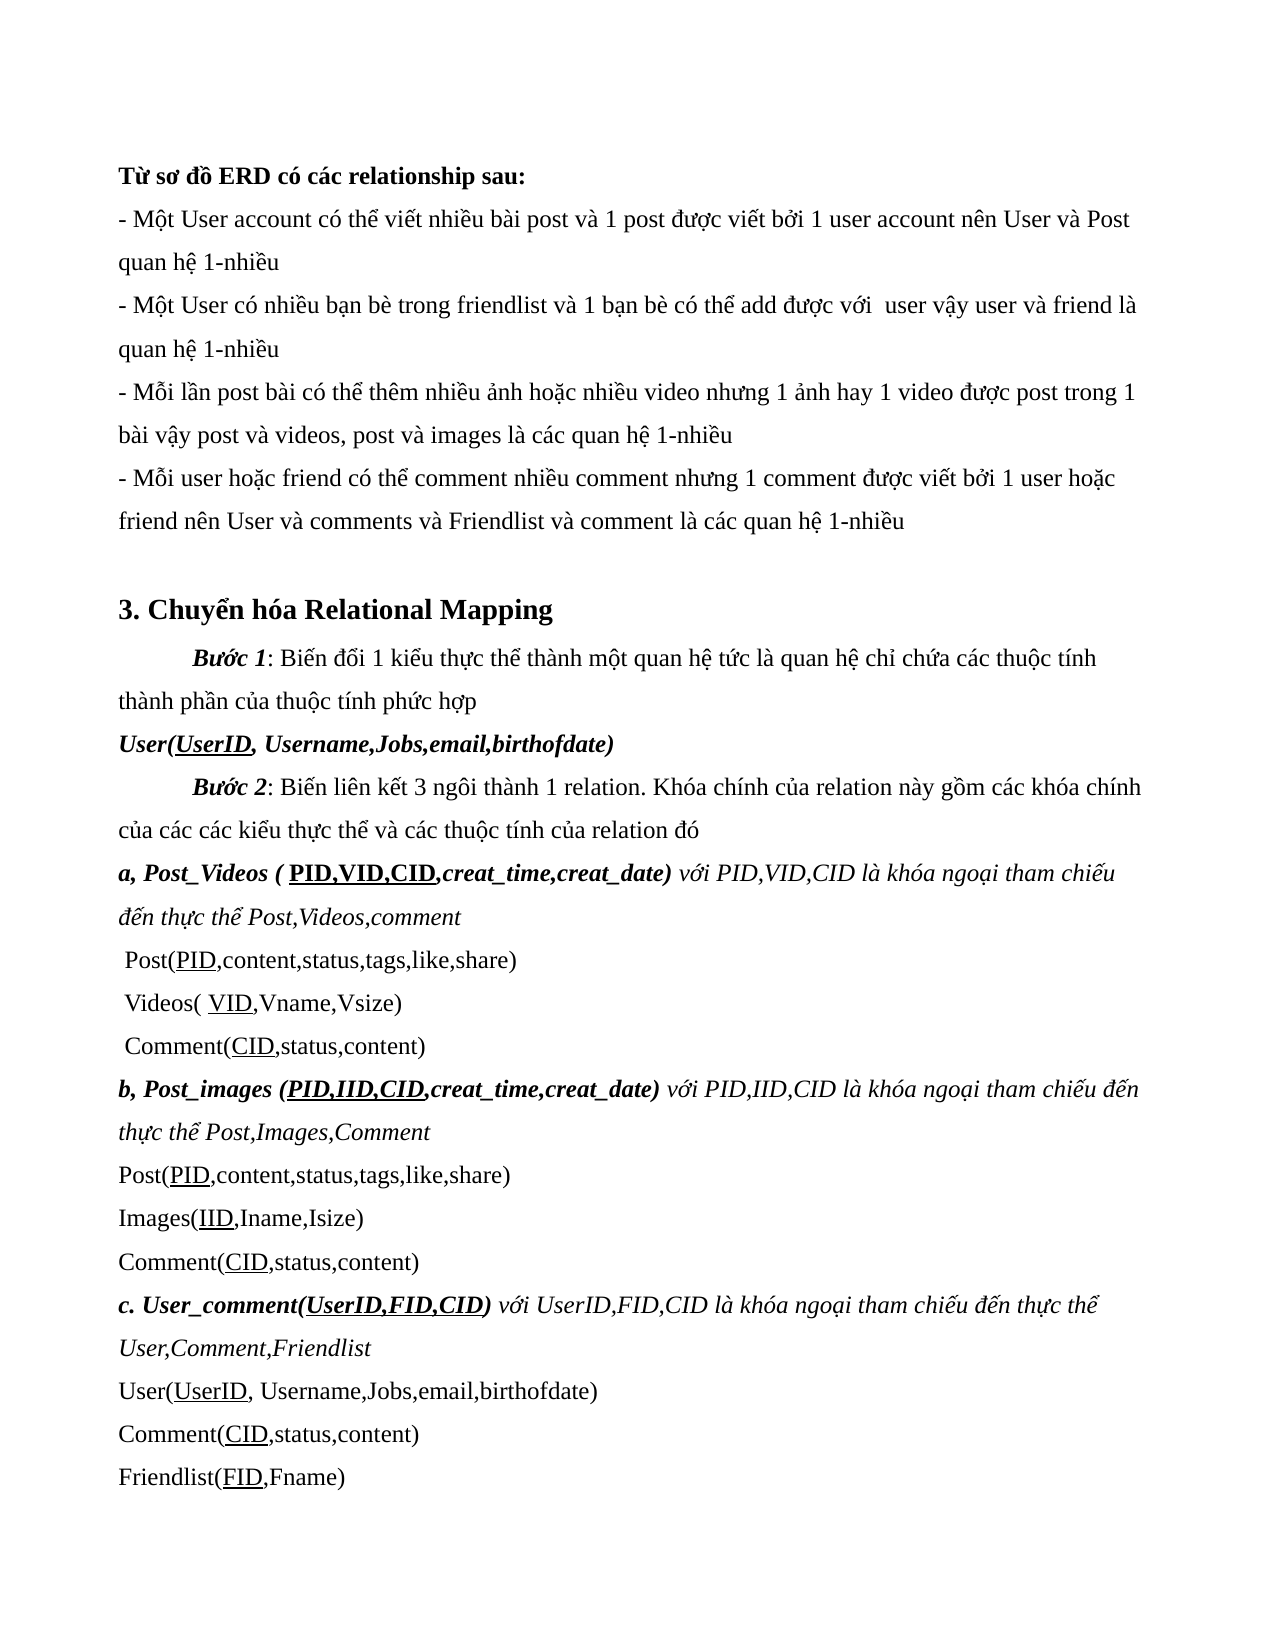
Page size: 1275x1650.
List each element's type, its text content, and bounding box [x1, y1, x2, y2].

text User(UserID, Username,Jobs,email,birthofdate) [118, 1376, 1157, 1405]
text Friendlist(FID,Fname) [118, 1462, 1157, 1491]
text User(UserID, Username,Jobs,email,birthofdate) [118, 729, 1157, 758]
text - Một User có nhiều bạn bè trong friendlist và 1 bạn bè có thể add được với user vậy user và friend là quan hệ 1-nhiều [118, 291, 1157, 362]
text - Một User account có thể viết nhiều bài post và 1 post được viết bởi 1 user account nên User và Post quan hệ 1-nhiều [118, 204, 1157, 276]
text Bước 1: Biến đổi 1 kiểu thực thể thành một quan hệ tức là quan hệ chỉ chứa các thuộc tính thành phần của thuộc tính phức hợp [118, 643, 1157, 715]
text a, Post_Videos ( PID,VID,CID,creat_time,creat_date) với PID,VID,CID là khóa ngoại tham chiếu đến thực thể Post,Videos,comment [118, 858, 1157, 930]
text Comment(CID,status,content) [118, 1247, 1157, 1275]
text b, Post_images (PID,IID,CID,creat_time,creat_date) với PID,IID,CID là khóa ngoại tham chiếu đến thực thể Post,Images,Comment [118, 1074, 1157, 1146]
text Videos( VID,Vname,Vsize) [118, 988, 1157, 1017]
text Post(PID,content,status,tags,like,share) [118, 1160, 1157, 1189]
text Images(IID,Iname,Isize) [118, 1203, 1157, 1232]
text 3. Chuyển hóa Relational Mapping [118, 592, 1157, 626]
text - Mỗi lần post bài có thể thêm nhiều ảnh hoặc nhiều video nhưng 1 ảnh hay 1 video được post trong 1 bài vậy post và videos, post và images là các quan hệ 1-nhiều [118, 377, 1157, 449]
text Từ sơ đồ ERD có các relationship sau: [118, 161, 1157, 190]
text Post(PID,content,status,tags,like,share) [118, 945, 1157, 973]
text Comment(CID,status,content) [118, 1419, 1157, 1448]
text c. User_comment(UserID,FID,CID) với UserID,FID,CID là khóa ngoại tham chiếu đến thực thể User,Comment,Friendlist [118, 1290, 1157, 1362]
text Bước 2: Biến liên kết 3 ngôi thành 1 relation. Khóa chính của relation này gồm các khóa chính của các các kiểu thực thể và các thuộc tính của relation đó [118, 772, 1157, 844]
text - Mỗi user hoặc friend có thể comment nhiều comment nhưng 1 comment được viết bởi 1 user hoặc friend nên User và comments và Friendlist và comment là các quan hệ 1-nhiều [118, 463, 1157, 535]
text Comment(CID,status,content) [118, 1031, 1157, 1060]
